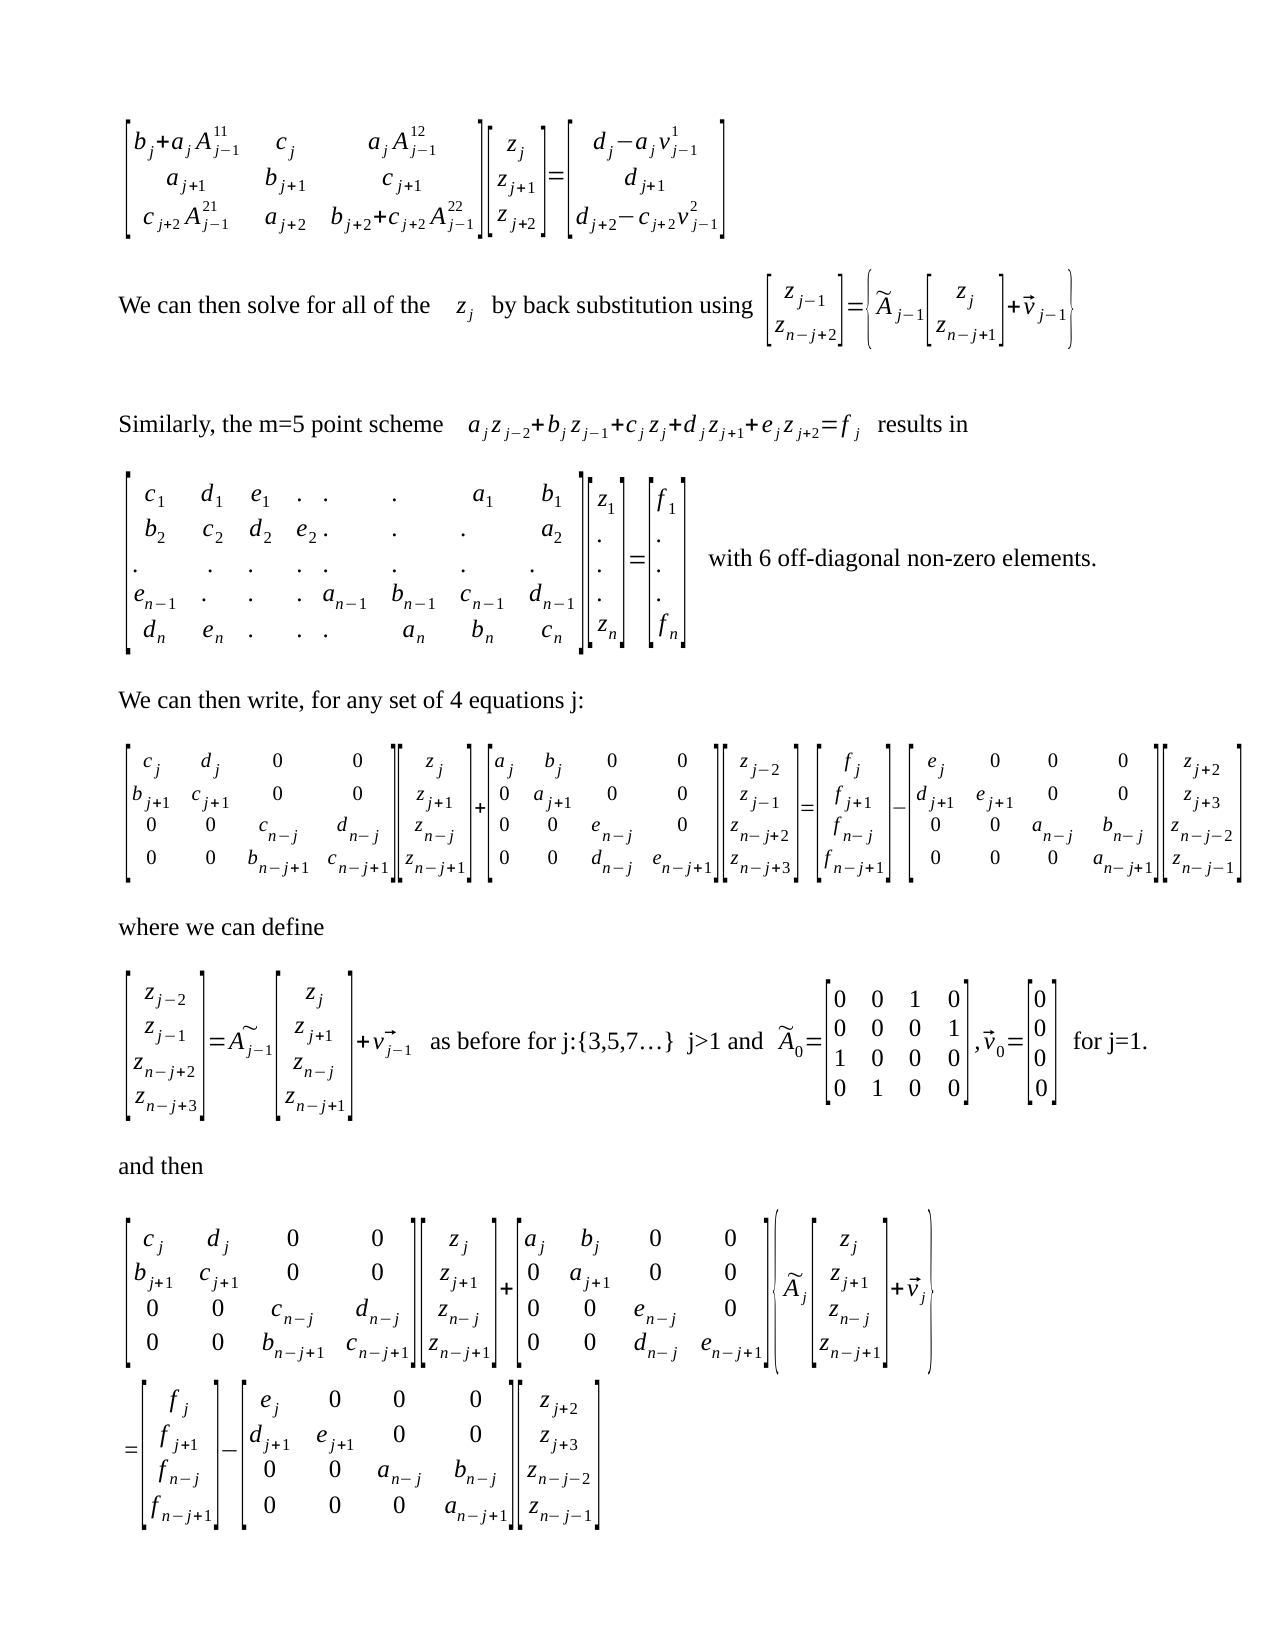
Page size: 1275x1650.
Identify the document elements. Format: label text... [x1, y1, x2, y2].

text where we can define [118, 912, 1187, 941]
text We can then write, for any set of 4 equations j: [118, 685, 1187, 714]
text as before for j:{3,5,7…} j>1 and for j=1. [118, 969, 1187, 1122]
text and then [118, 1151, 1187, 1180]
text We can then solve for all of the by back substitution using [118, 269, 1187, 352]
text Similarly, the m=5 point scheme results in [118, 409, 1187, 442]
text with 6 off-diagonal non-zero elements. [118, 470, 1187, 656]
